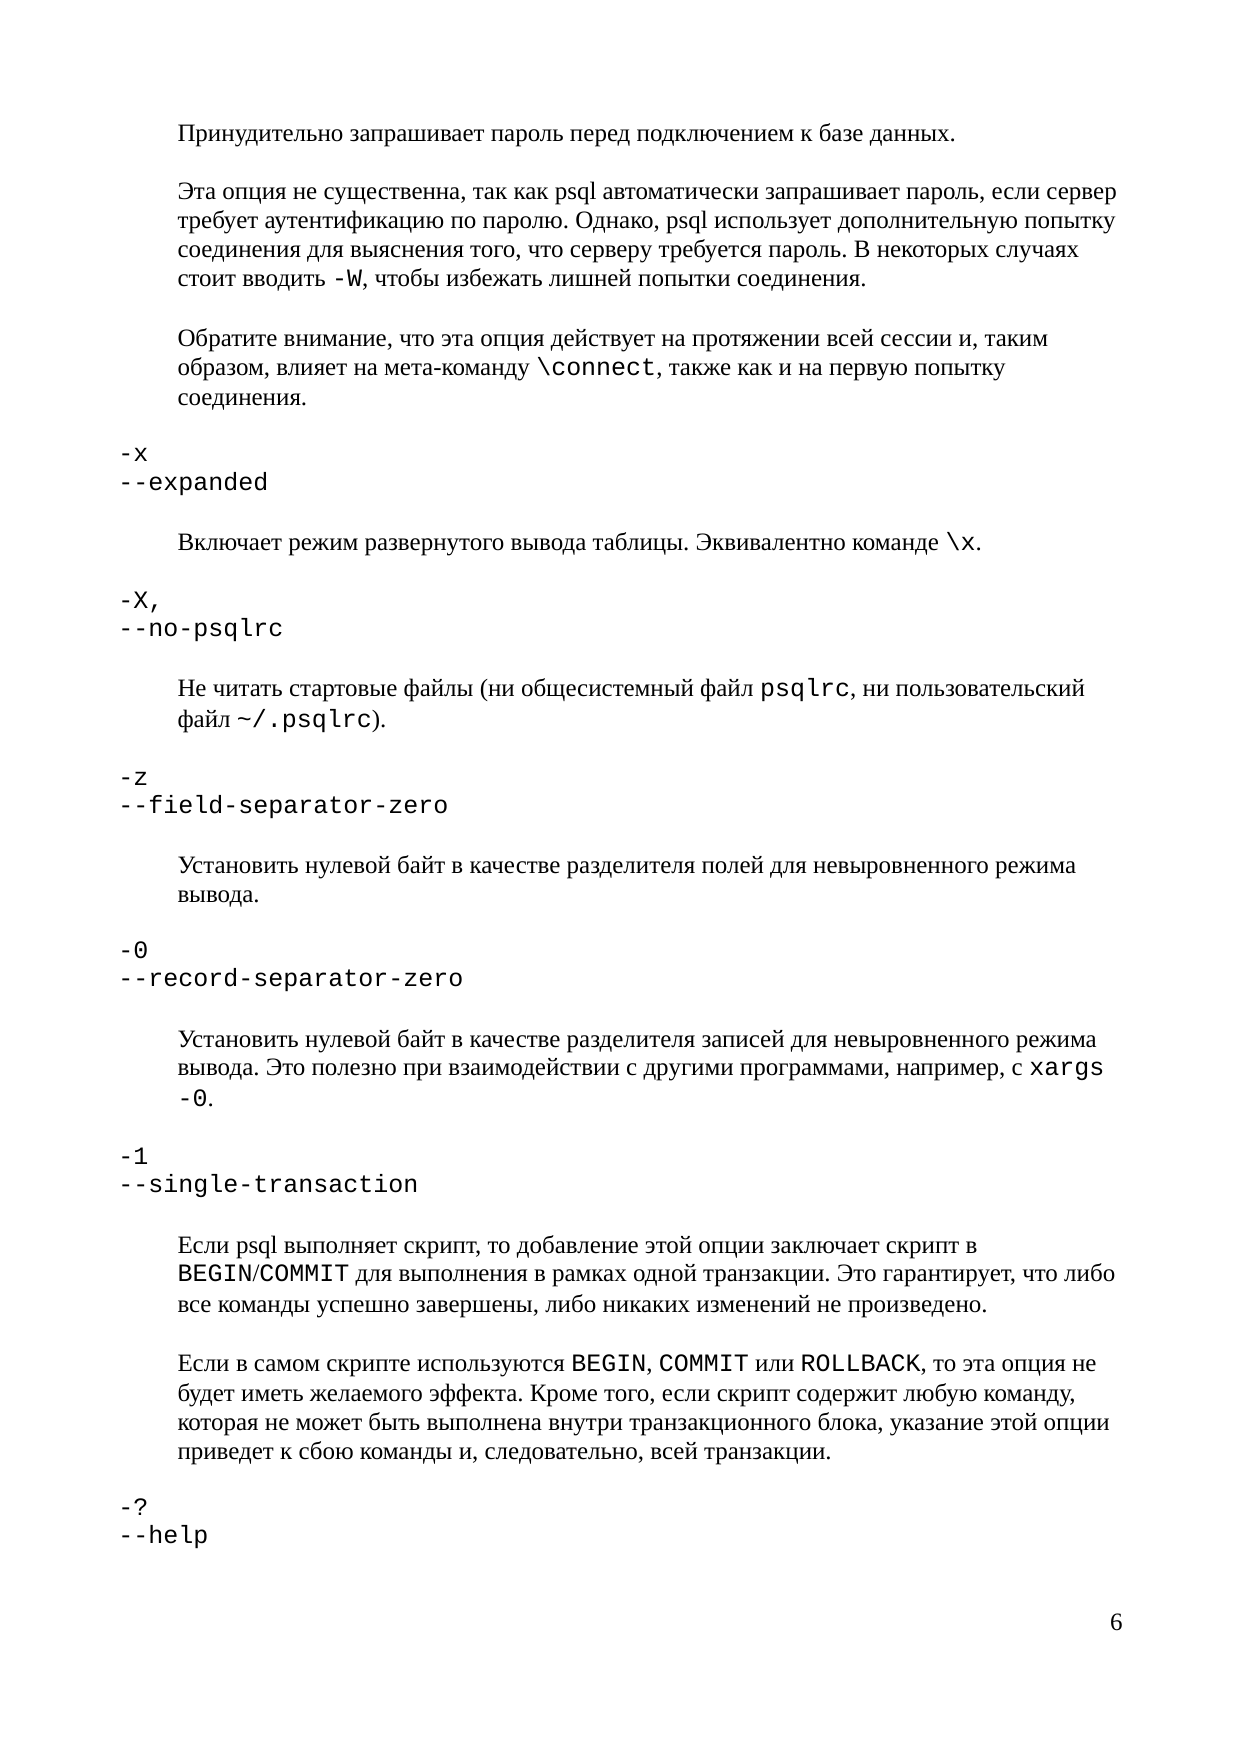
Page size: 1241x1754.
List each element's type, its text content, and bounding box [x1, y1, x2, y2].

subtitle -z --field-separator-zero [118, 764, 1122, 821]
subtitle -1 --single-transaction [118, 1144, 1122, 1200]
list Установить нулевой байт в качестве разделителя полей для невыровненного режима вывода. [177, 851, 1122, 908]
subtitle -? --help [118, 1494, 1122, 1551]
list Включает режим развернутого вывода таблицы. Эквивалентно команде \x. [177, 527, 1122, 558]
list Принудительно запрашивает пароль перед подключением к базе данных. [177, 118, 1122, 147]
list Установить нулевой байт в качестве разделителя записей для невыровненного режима вывода. Это полезно при взаимодействии с другими программами, например, с xargs -0. [177, 1024, 1122, 1114]
list Если в самом скрипте используются BEGIN, COMMIT или ROLLBACK, то эта опция не будет иметь желаемого эффекта. Кроме того, если скрипт содержит любую команду, которая не может быть выполнена внутри транзакционного блока, указание этой опции приведет к сбою команды и, следовательно, всей транзакции. [177, 1348, 1122, 1465]
subtitle -x --expanded [118, 441, 1122, 497]
subtitle -0 --record-separator-zero [118, 938, 1122, 994]
subtitle -X, --no-psqlrc [118, 587, 1122, 644]
list Обратите внимание, что эта опция действует на протяжении всей сессии и, таким образом, влияет на мета-команду \connect, также как и на первую попытку соединения. [177, 323, 1122, 411]
list Не читать стартовые файлы (ни общесистемный файл psqlrc, ни пользовательский файл ~/.psqlrc). [177, 673, 1122, 735]
list Если psql выполняет скрипт, то добавление этой опции заключает скрипт в BEGIN/COMMIT для выполнения в рамках одной транзакции. Это гарантирует, что либо все команды успешно завершены, либо никаких изменений не произведено. [177, 1230, 1122, 1318]
list Эта опция не существенна, так как psql автоматически запрашивает пароль, если сервер требует аутентификацию по паролю. Однако, psql использует дополнительную попытку соединения для выяснения того, что серверу требуется пароль. В некоторых случаях стоит вводить -W, чтобы избежать лишней попытки соединения. [177, 176, 1122, 293]
